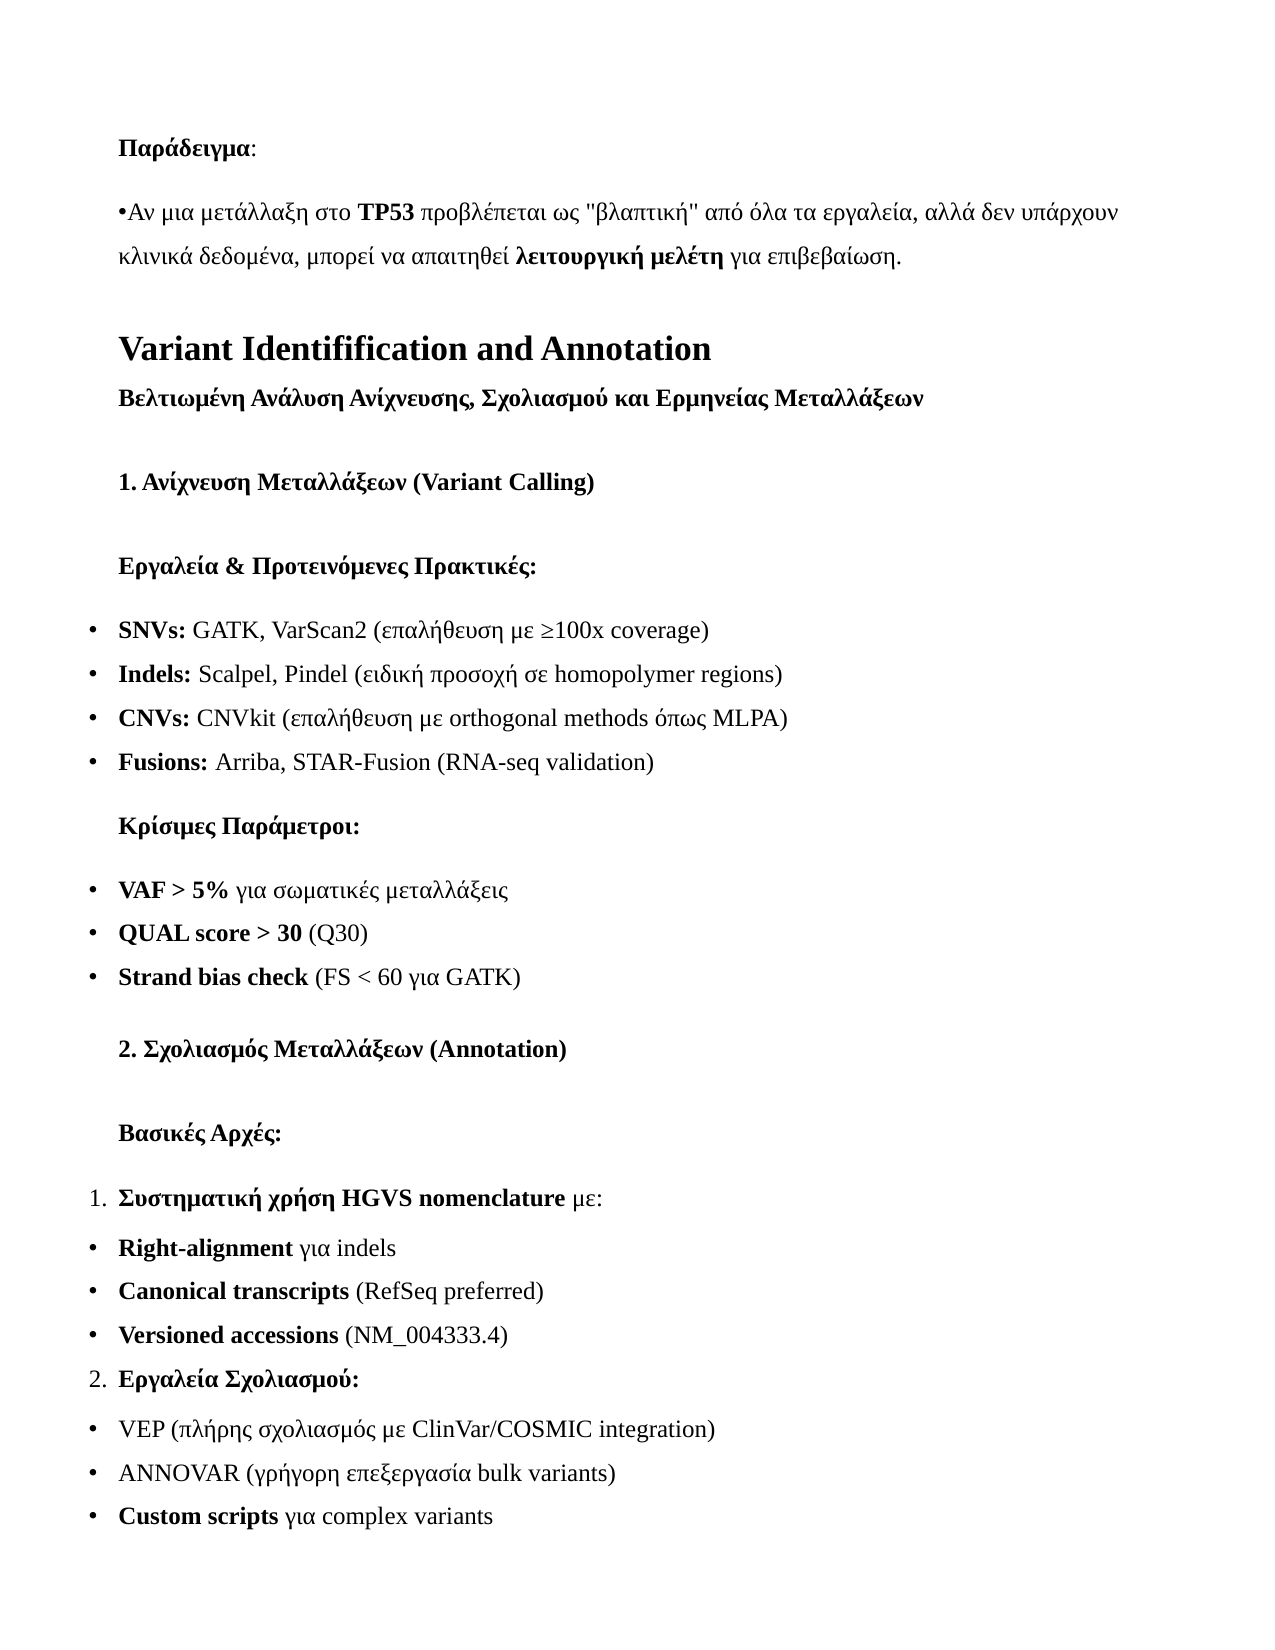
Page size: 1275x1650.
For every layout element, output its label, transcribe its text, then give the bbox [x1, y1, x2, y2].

list QUAL score > 30 (Q30) [118, 903, 1157, 947]
subtitle 1. Ανίχνευση Μεταλλάξεων (Variant Calling) [118, 452, 1157, 496]
text Κρίσιμες Παράμετροι: [118, 796, 1157, 839]
subtitle Βελτιωμένη Ανάλυση Ανίχνευσης, Σχολιασμού και Ερμηνείας Μεταλλάξεων [118, 383, 1157, 411]
list ANNOVAR (γρήγορη επεξεργασία bulk variants) [118, 1443, 1157, 1486]
text Variant Identifification and Annotation [118, 327, 1157, 368]
list Συστηματική χρήση HGVS nomenclature με: [118, 1168, 1157, 1211]
list VEP (πλήρης σχολιασμός με ClinVar/COSMIC integration) [118, 1399, 1157, 1443]
list Αν μια μετάλλαξη στο TP53 προβλέπεται ως "βλαπτική" από όλα τα εργαλεία, αλλά δεν υπάρχουν κλινικά δεδομένα, μπορεί να απαιτηθεί λειτουργική μελέτη για επιβεβαίωση. [118, 182, 1157, 270]
list Indels: Scalpel, Pindel (ειδική προσοχή σε homopolymer regions) [118, 644, 1157, 688]
text Παράδειγμα: [118, 118, 1157, 162]
list Εργαλεία Σχολιασμού: [118, 1349, 1157, 1393]
list Right-alignment για indels [118, 1218, 1157, 1261]
text Εργαλεία & Προτεινόμενες Πρακτικές: [118, 536, 1157, 580]
list Strand bias check (FS < 60 για GATK) [118, 947, 1157, 991]
list Canonical transcripts (RefSeq preferred) [118, 1261, 1157, 1305]
subtitle 2. Σχολιασμός Μεταλλάξεων (Annotation) [118, 1019, 1157, 1063]
list VAF > 5% για σωματικές μεταλλάξεις [118, 860, 1157, 903]
list SNVs: GATK, VarScan2 (επαλήθευση με ≥100x coverage) [118, 600, 1157, 644]
list Custom scripts για complex variants [118, 1486, 1157, 1530]
text Βασικές Αρχές: [118, 1103, 1157, 1147]
list CNVs: CNVkit (επαλήθευση με orthogonal methods όπως MLPA) [118, 688, 1157, 732]
list Versioned accessions (NM_004333.4) [118, 1305, 1157, 1349]
list Fusions: Arriba, STAR-Fusion (RNA-seq validation) [118, 732, 1157, 775]
